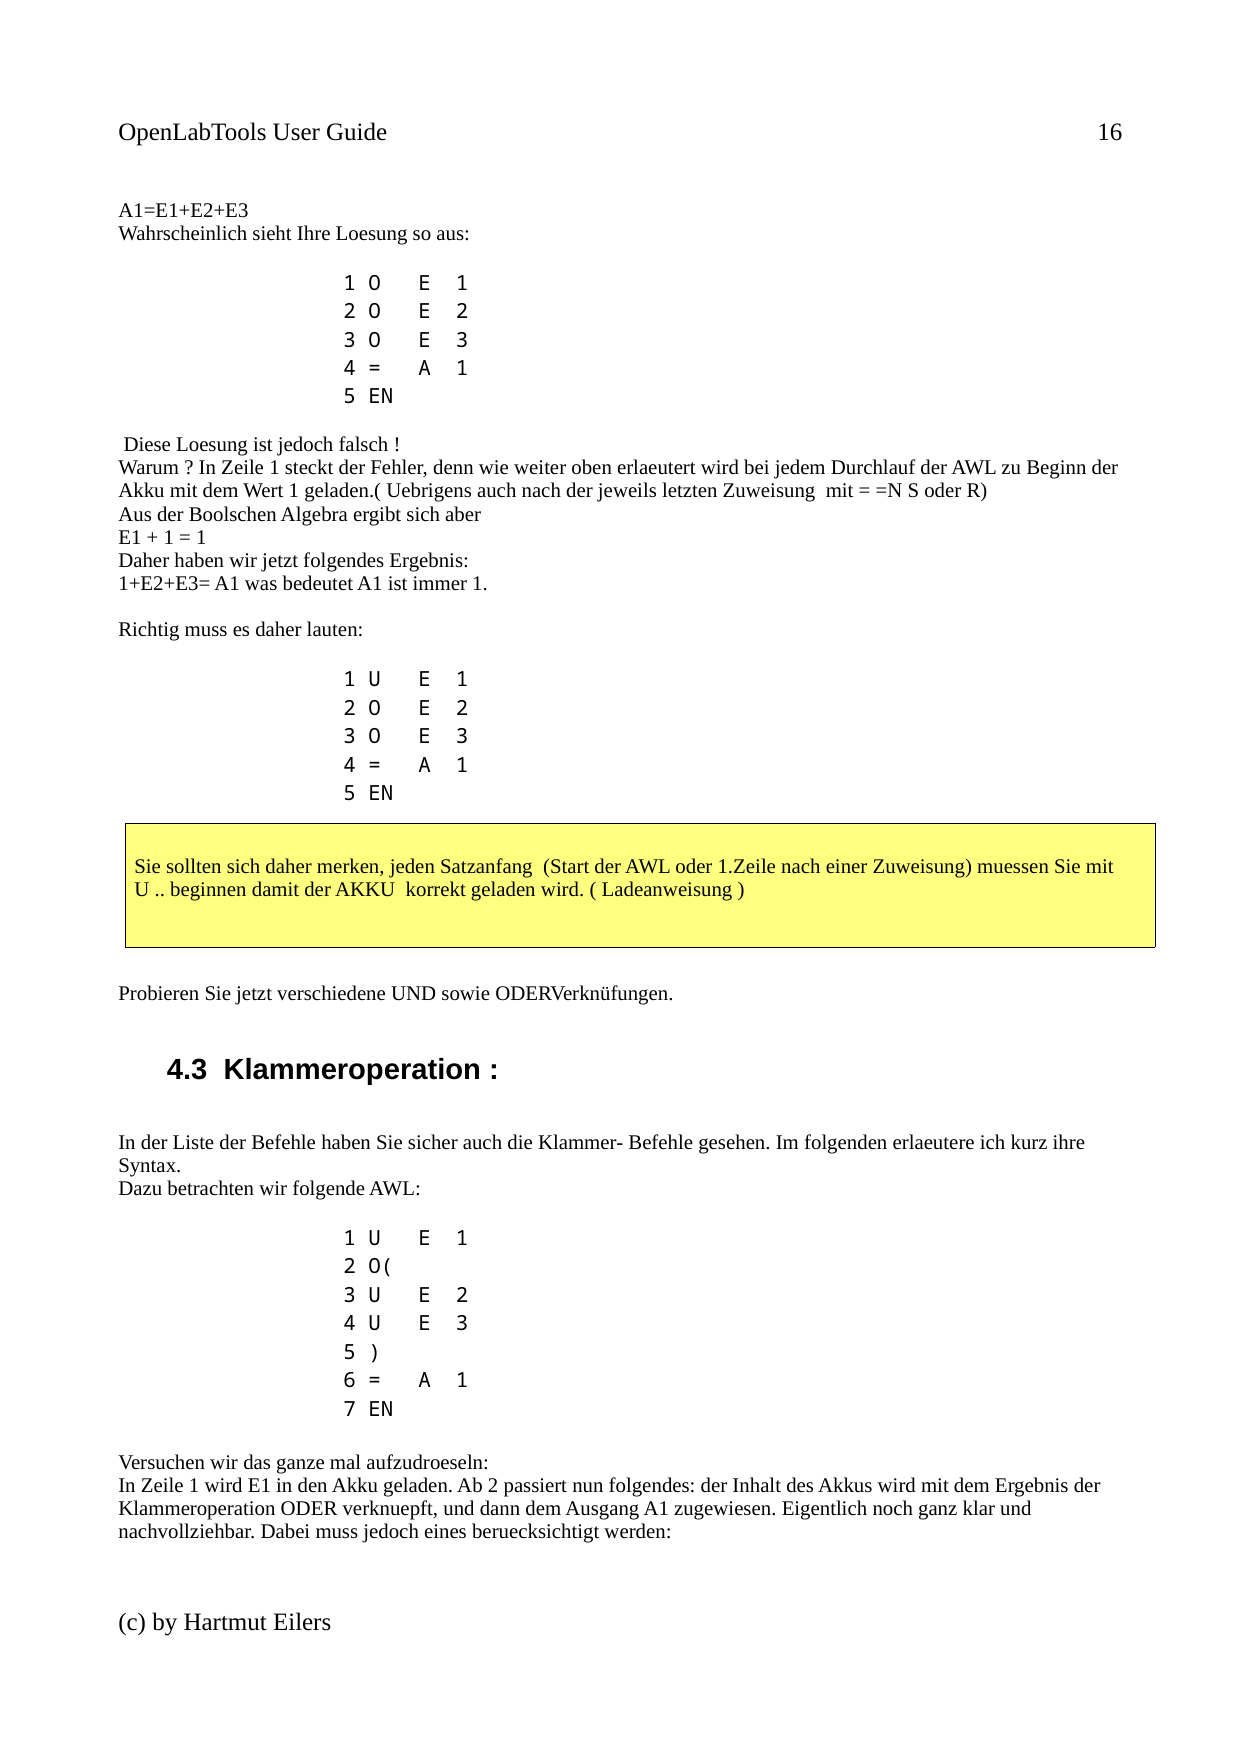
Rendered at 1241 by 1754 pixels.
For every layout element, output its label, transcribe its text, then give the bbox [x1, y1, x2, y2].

text Sie sollten sich daher merken, jeden Satzanfang (Start der AWL oder 1.Zeile nach einer Zuweisung) muessen Sie mit U .. beginnen damit der AKKU korrekt geladen wird. ( Ladeanweisung ) [134, 855, 1146, 901]
text 6 = A 1 [118, 1365, 1122, 1394]
text In Zeile 1 wird E1 in den Akku geladen. Ab 2 passiert nun folgendes: der Inhalt des Akkus wird mit dem Ergebnis der Klammeroperation ODER verknuepft, und dann dem Ausgang A1 zugewiesen. Eigentlich noch ganz klar und nachvollziehbar. Dabei muss jedoch eines beruecksichtigt werden: [118, 1474, 1122, 1543]
text Diese Loesung ist jedoch falsch ! Warum ? In Zeile 1 steckt der Fehler, denn wie weiter oben erlaeutert wird bei jedem Durchlauf der AWL zu Beginn der Akku mit dem Wert 1 geladen.( Uebrigens auch nach der jeweils letzten Zuweisung mit = =N S oder R) Aus der Boolschen Algebra ergibt sich aber [118, 433, 1122, 526]
text 7 EN [118, 1394, 1122, 1422]
subtitle 4.3 Klammeroperation : [118, 1053, 1122, 1086]
text 3 O E 3 [118, 721, 1122, 750]
text 4 U E 3 [118, 1308, 1122, 1337]
text 2 O( [118, 1252, 1122, 1280]
text 5 EN [118, 778, 1122, 807]
text 3 O E 3 [118, 325, 1122, 353]
text Daher haben wir jetzt folgendes Ergebnis: [118, 549, 1122, 572]
text 5 ) [118, 1337, 1122, 1365]
text 5 EN [118, 382, 1122, 410]
text E1 + 1 = 1 [118, 526, 1122, 549]
text A1=E1+E2+E3 [118, 198, 1122, 222]
text In der Liste der Befehle haben Sie sicher auch die Klammer- Befehle gesehen. Im folgenden erlaeutere ich kurz ihre Syntax. Dazu betrachten wir folgende AWL: [118, 1131, 1122, 1200]
text Richtig muss es daher lauten: [118, 618, 1122, 641]
text 1 U E 1 [118, 1223, 1122, 1252]
text 1 U E 1 [118, 664, 1122, 693]
text 2 O E 2 [118, 296, 1122, 325]
text Versuchen wir das ganze mal aufzudroeseln: [118, 1451, 1122, 1474]
text 3 U E 2 [118, 1280, 1122, 1308]
text Wahrscheinlich sieht Ihre Loesung so aus: [118, 222, 1122, 245]
text 1 O E 1 [118, 268, 1122, 296]
text Probieren Sie jetzt verschiedene UND sowie ODERVerknüfungen. [118, 982, 1122, 1005]
text 1+E2+E3= A1 was bedeutet A1 ist immer 1. [118, 572, 1122, 595]
text 4 = A 1 [118, 353, 1122, 382]
text 4 = A 1 [118, 750, 1122, 778]
text 2 O E 2 [118, 693, 1122, 721]
